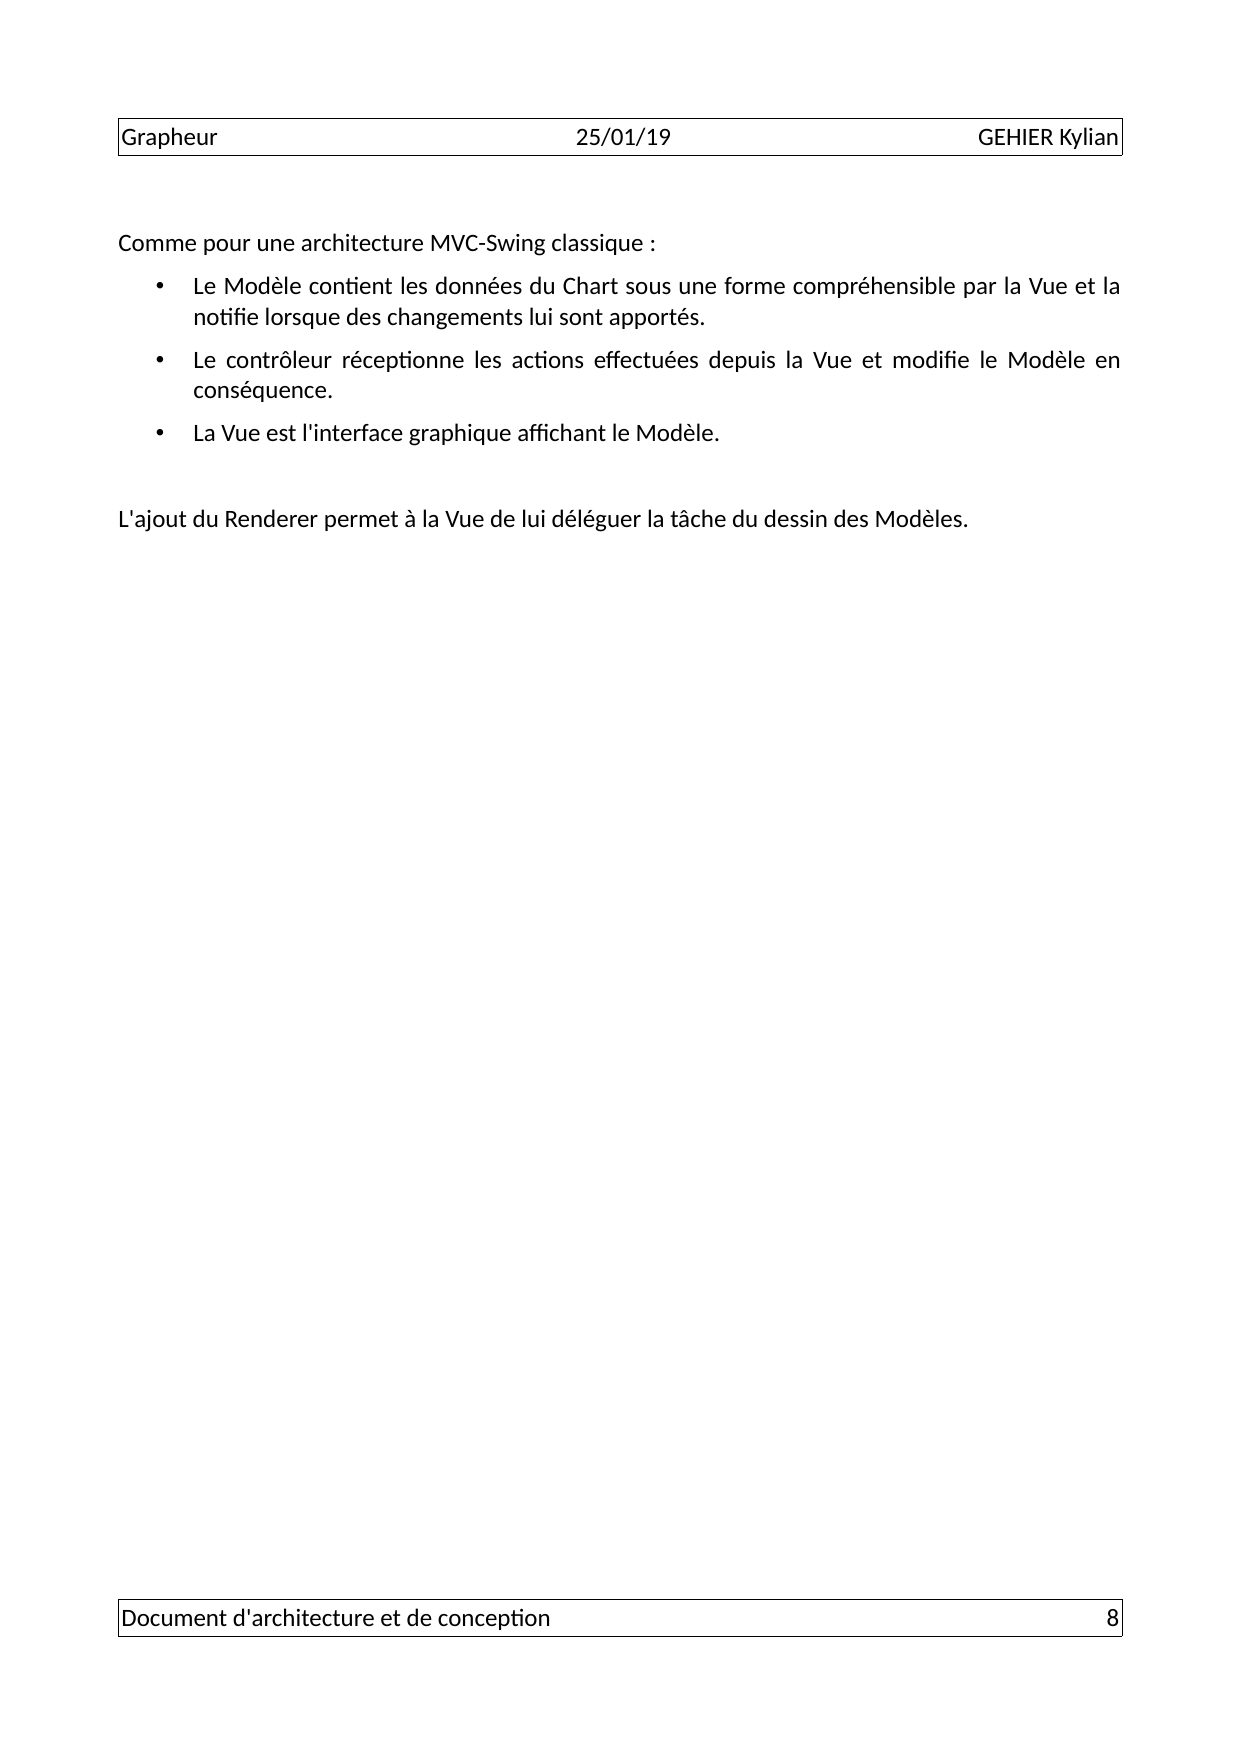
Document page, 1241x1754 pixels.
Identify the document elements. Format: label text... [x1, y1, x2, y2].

text L'ajout du Renderer permet à la Vue de lui déléguer la tâche du dessin des Modèles. [118, 503, 1122, 534]
text Comme pour une architecture MVC-Swing classique : [118, 227, 1122, 258]
list Le contrôleur réceptionne les actions effectuées depuis la Vue et modifie le Modèle en conséquence. [156, 344, 1122, 405]
list La Vue est l'interface graphique affichant le Modèle. [156, 417, 1122, 448]
list Le Modèle contient les données du Chart sous une forme compréhensible par la Vue et la notifie lorsque des changements lui sont apportés. [156, 270, 1122, 331]
